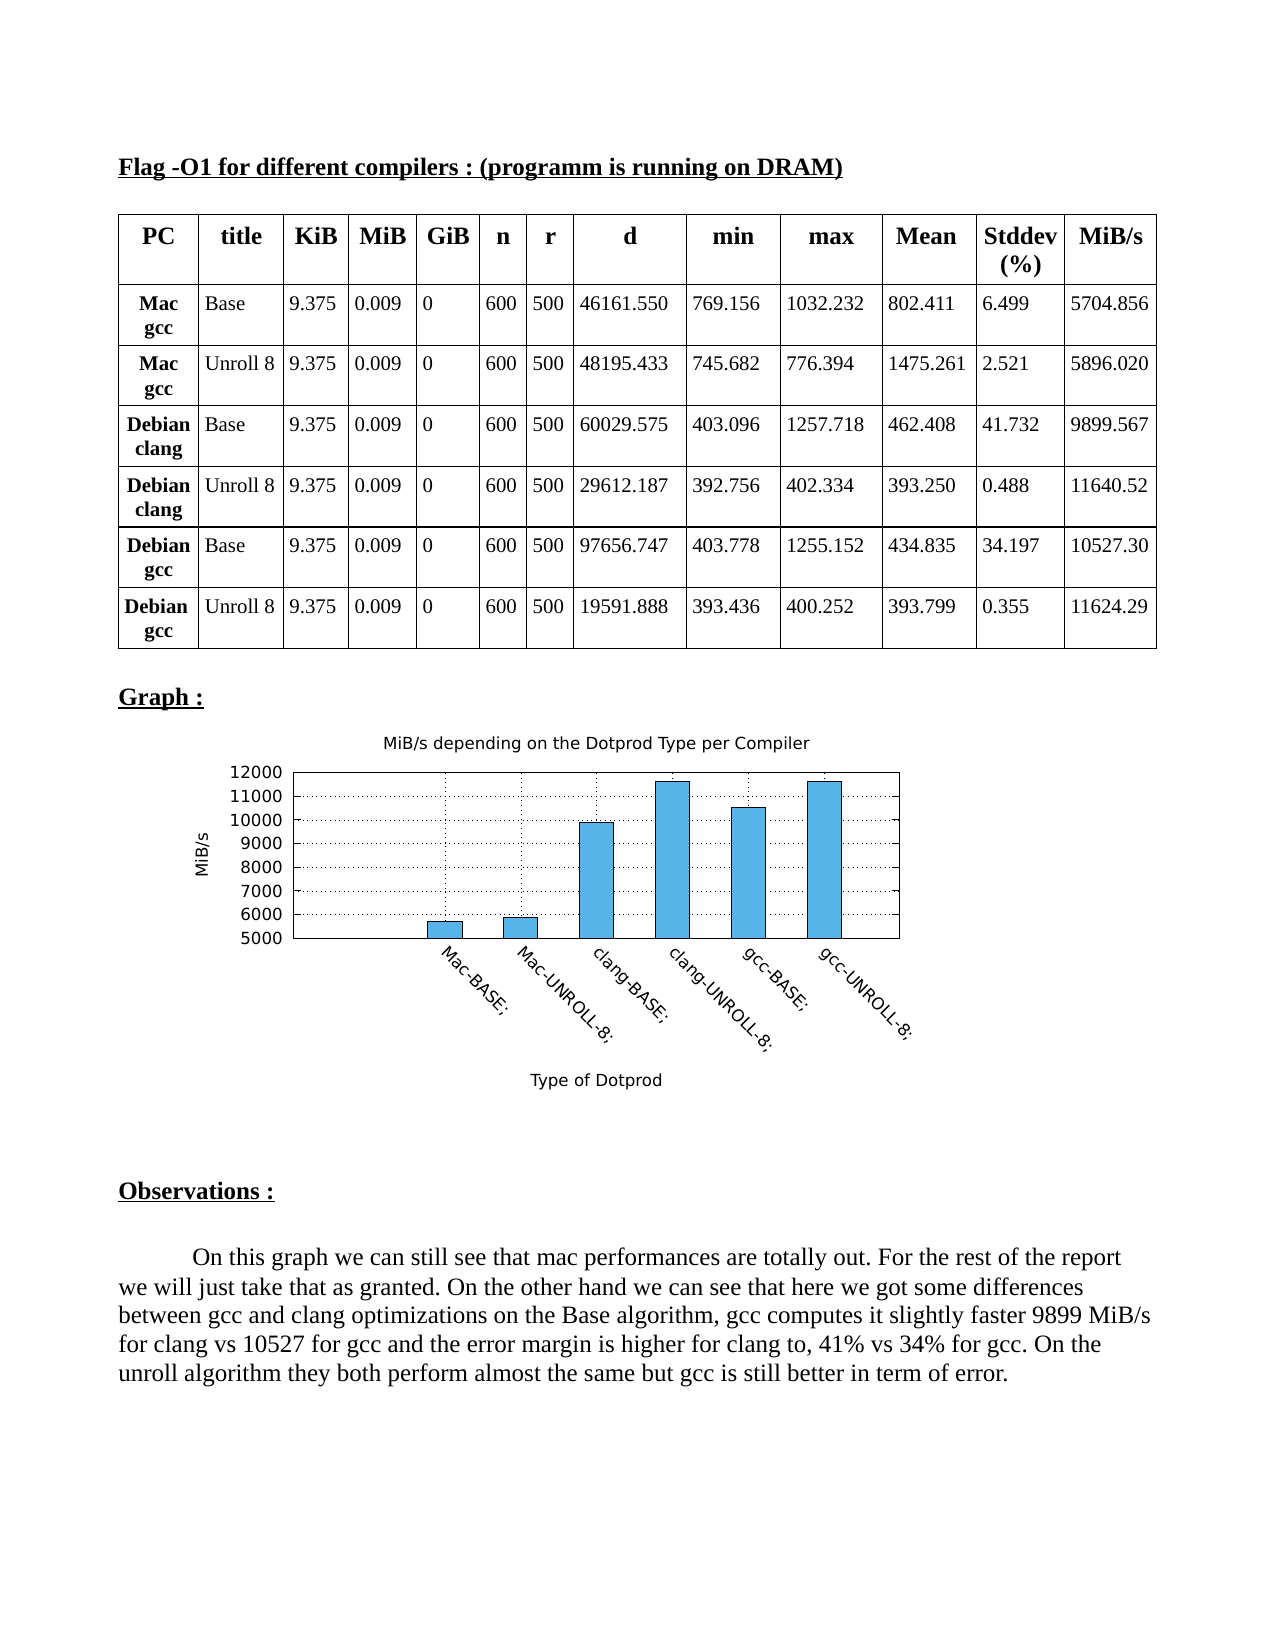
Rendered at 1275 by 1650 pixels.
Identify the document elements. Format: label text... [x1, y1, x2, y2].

table_cell 0.009 [349, 406, 416, 466]
table_cell 5896.020 [1065, 346, 1156, 405]
table_cell 0.355 [977, 588, 1064, 648]
table_cell 9.375 [284, 346, 348, 405]
table_cell 802.411 [883, 285, 976, 344]
text Observations : [118, 1176, 1157, 1204]
table_cell 393.436 [687, 588, 780, 648]
table_cell Unroll 8 [199, 467, 283, 526]
table_cell Base [199, 528, 283, 587]
table_header Mean [883, 215, 976, 284]
table_cell 0 [417, 346, 479, 405]
table_header max [781, 215, 882, 284]
text On this graph we can still see that mac performances are totally out. For the rest of the report we will just take that as granted. On the other hand we can see that here we got some differences between gcc and clang optimizations on the Base algorithm, gcc computes it slightly faster 9899 MiB/s for clang vs 10527 for gcc and the error margin is higher for clang to, 41% vs 34% for gcc. On the unroll algorithm they both perform almost the same but gcc is still better in term of error. [118, 1238, 1157, 1387]
table_cell 1257.718 [781, 406, 882, 466]
table_header n [480, 215, 526, 284]
table_cell 10527.30 [1065, 528, 1156, 587]
table_header GiB [417, 215, 479, 284]
table_cell 402.334 [781, 467, 882, 526]
table_cell 500 [527, 406, 573, 466]
table_cell 6.499 [977, 285, 1064, 344]
table_cell 9899.567 [1065, 406, 1156, 466]
table_cell 29612.187 [574, 467, 686, 526]
table_header KiB [284, 215, 348, 284]
table_cell 9.375 [284, 406, 348, 466]
table_cell 393.250 [883, 467, 976, 526]
table_cell 769.156 [687, 285, 780, 344]
table_cell 500 [527, 528, 573, 587]
table_cell 600 [480, 588, 526, 648]
table_cell Unroll 8 [199, 346, 283, 405]
table_cell 392.756 [687, 467, 780, 526]
table_header d [574, 215, 686, 284]
table_header min [687, 215, 780, 284]
table_header Stddev (%) [977, 215, 1064, 284]
table_cell 9.375 [284, 528, 348, 587]
table_cell 600 [480, 528, 526, 587]
table_cell 400.252 [781, 588, 882, 648]
table_cell 19591.888 [574, 588, 686, 648]
table_cell 46161.550 [574, 285, 686, 344]
text Flag -O1 for different compilers : (programm is running on DRAM) [118, 152, 1157, 180]
table_header MiB [349, 215, 416, 284]
table_cell 500 [527, 285, 573, 344]
table_cell 600 [480, 406, 526, 466]
table_cell 0.009 [349, 285, 416, 344]
table_cell 0 [417, 406, 479, 466]
table_cell 600 [480, 285, 526, 344]
table_cell 600 [480, 346, 526, 405]
table_cell 97656.747 [574, 528, 686, 587]
table_cell 1032.232 [781, 285, 882, 344]
table_cell 9.375 [284, 467, 348, 526]
table_cell Mac gcc [119, 346, 198, 405]
table_cell 403.096 [687, 406, 780, 466]
table_header PC [119, 215, 198, 284]
text Graph : [118, 682, 1157, 711]
table_cell 776.394 [781, 346, 882, 405]
table_cell 745.682 [687, 346, 780, 405]
table_cell 11640.52 [1065, 467, 1156, 526]
table_cell 60029.575 [574, 406, 686, 466]
table_cell 600 [480, 467, 526, 526]
table_cell 1475.261 [883, 346, 976, 405]
table_cell 41.732 [977, 406, 1064, 466]
table_cell 500 [527, 346, 573, 405]
table_cell 2.521 [977, 346, 1064, 405]
table_cell 5704.856 [1065, 285, 1156, 344]
table_cell 403.778 [687, 528, 780, 587]
table_cell 0 [417, 467, 479, 526]
table_cell Mac gcc [119, 285, 198, 344]
table_cell Debian gcc [119, 588, 198, 648]
table_cell Debian clang [119, 406, 198, 466]
table_cell 0 [417, 285, 479, 344]
table_cell 0 [417, 528, 479, 587]
table_cell 0.009 [349, 528, 416, 587]
table_cell 9.375 [284, 588, 348, 648]
table_cell 9.375 [284, 285, 348, 344]
table_cell 462.408 [883, 406, 976, 466]
table_cell 0.488 [977, 467, 1064, 526]
table_cell 1255.152 [781, 528, 882, 587]
table_cell 0 [417, 588, 479, 648]
table_cell 0.009 [349, 588, 416, 648]
table_cell 11624.29 [1065, 588, 1156, 648]
table_header MiB/s [1065, 215, 1156, 284]
table_cell Debian clang [119, 467, 198, 526]
table_cell 500 [527, 588, 573, 648]
table_cell 34.197 [977, 528, 1064, 587]
table_cell Debian gcc [119, 528, 198, 587]
table_cell 434.835 [883, 528, 976, 587]
table_cell Base [199, 285, 283, 344]
table_cell 0.009 [349, 467, 416, 526]
table_cell 500 [527, 467, 573, 526]
table_cell Base [199, 406, 283, 466]
table_cell Unroll 8 [199, 588, 283, 648]
table_header r [527, 215, 573, 284]
table_cell 48195.433 [574, 346, 686, 405]
table_cell 393.799 [883, 588, 976, 648]
table_header title [199, 215, 283, 284]
table_cell 0.009 [349, 346, 416, 405]
